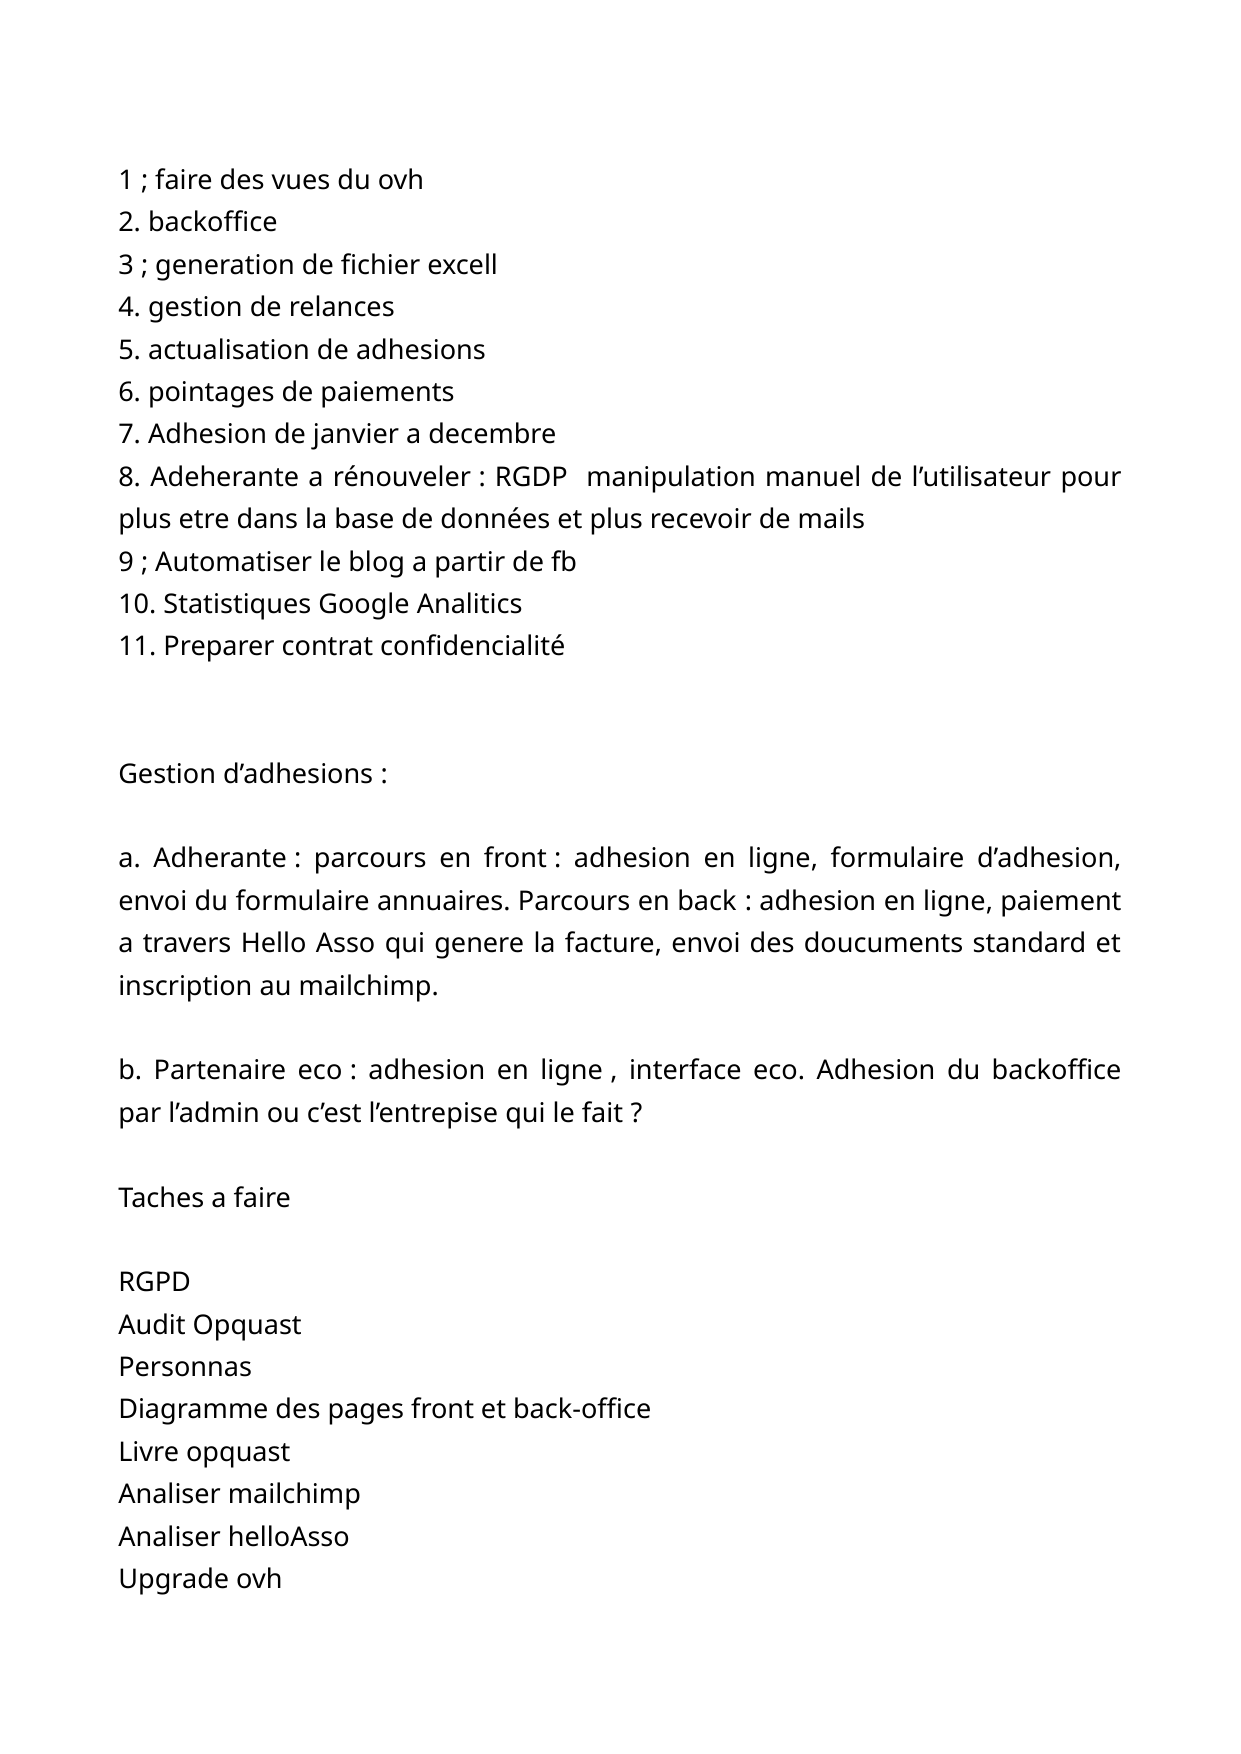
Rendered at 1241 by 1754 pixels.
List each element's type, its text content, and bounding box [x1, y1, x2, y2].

text 3 ; generation de fichier excell [118, 245, 1122, 282]
text Analiser mailchimp [118, 1475, 1122, 1512]
text 4. gestion de relances [118, 288, 1122, 324]
text Livre opquast [118, 1432, 1122, 1469]
text 2. backoffice [118, 203, 1122, 240]
text 11. Preparer contrat confidencialité [118, 627, 1122, 664]
text Audit Opquast [118, 1305, 1122, 1342]
text Personnas [118, 1348, 1122, 1384]
text 8. Adeherante a rénouveler : RGDP manipulation manuel de l’utilisateur pour plus etre dans la base de données et plus recevoir de mails [118, 457, 1122, 537]
text a. Adherante : parcours en front : adhesion en ligne, formulaire d’adhesion, envoi du formulaire annuaires. Parcours en back : adhesion en ligne, paiement a travers Hello Asso qui genere la facture, envoi des doucuments standard et inscription au mailchimp. [118, 839, 1122, 1003]
text b. Partenaire eco : adhesion en ligne , interface eco. Adhesion du backoffice par l’admin ou c’est l’entrepise qui le fait ? [118, 1051, 1122, 1130]
text Upgrade ovh [118, 1559, 1122, 1596]
text 7. Adhesion de janvier a decembre [118, 415, 1122, 452]
text 5. actualisation de adhesions [118, 330, 1122, 367]
text Taches a faire [118, 1178, 1122, 1215]
text Analiser helloAsso [118, 1517, 1122, 1554]
text Gestion d’adhesions : [118, 754, 1122, 791]
text Diagramme des pages front et back-office [118, 1390, 1122, 1427]
text 1 ; faire des vues du ovh [118, 161, 1122, 197]
text 9 ; Automatiser le blog a partir de fb [118, 542, 1122, 579]
text 6. pointages de paiements [118, 372, 1122, 409]
text 10. Statistiques Google Analitics [118, 584, 1122, 621]
text RGPD [118, 1263, 1122, 1300]
